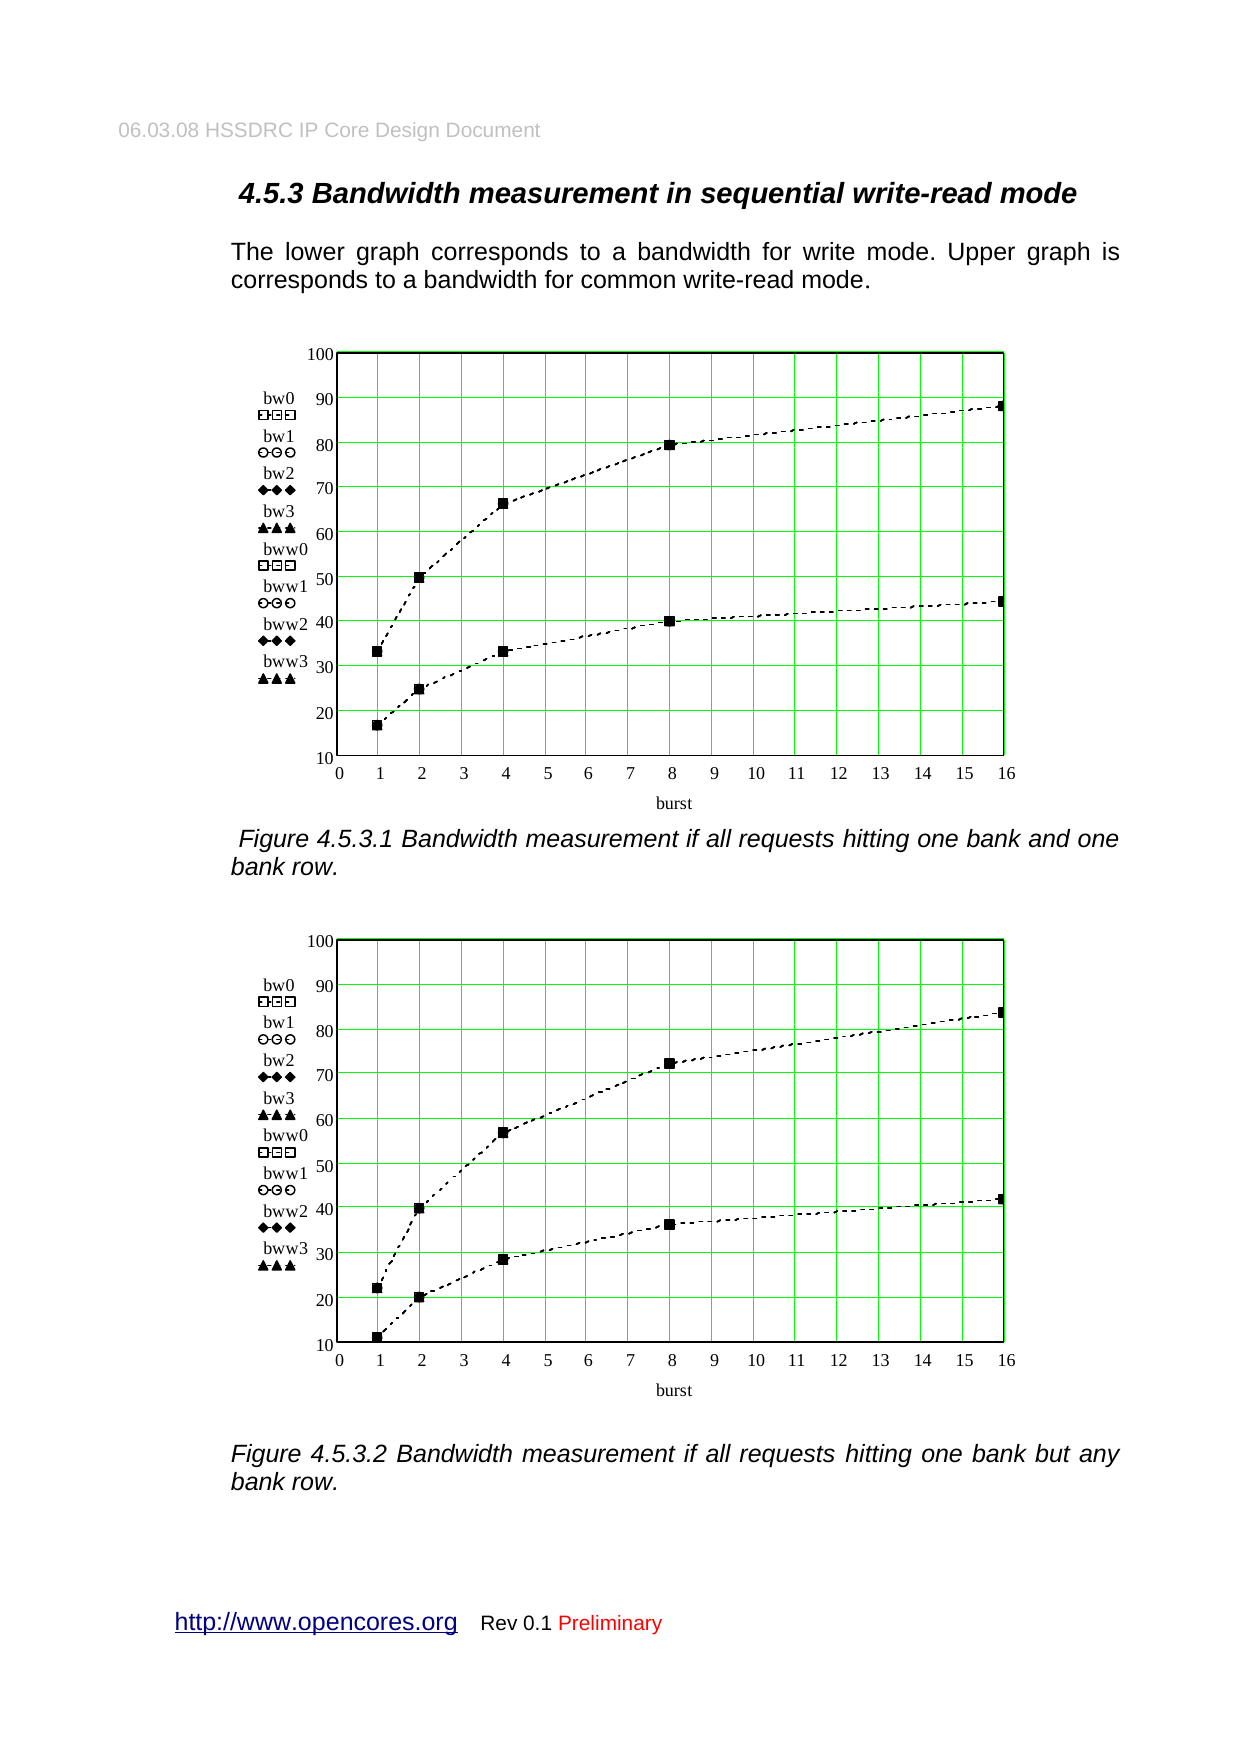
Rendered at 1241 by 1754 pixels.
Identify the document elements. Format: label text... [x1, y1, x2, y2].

text The lower graph corresponds to a bandwidth for write mode. Upper graph is corresponds to a bandwidth for common write-read mode. [231, 238, 1122, 293]
list Bandwidth measurement in sequential write-read mode [231, 177, 1122, 210]
text Figure 4.5.3.1 Bandwidth measurement if all requests hitting one bank and one bank row. [231, 824, 1122, 880]
text Figure 4.5.3.2 Bandwidth measurement if all requests hitting one bank but any bank row. [231, 1439, 1122, 1495]
